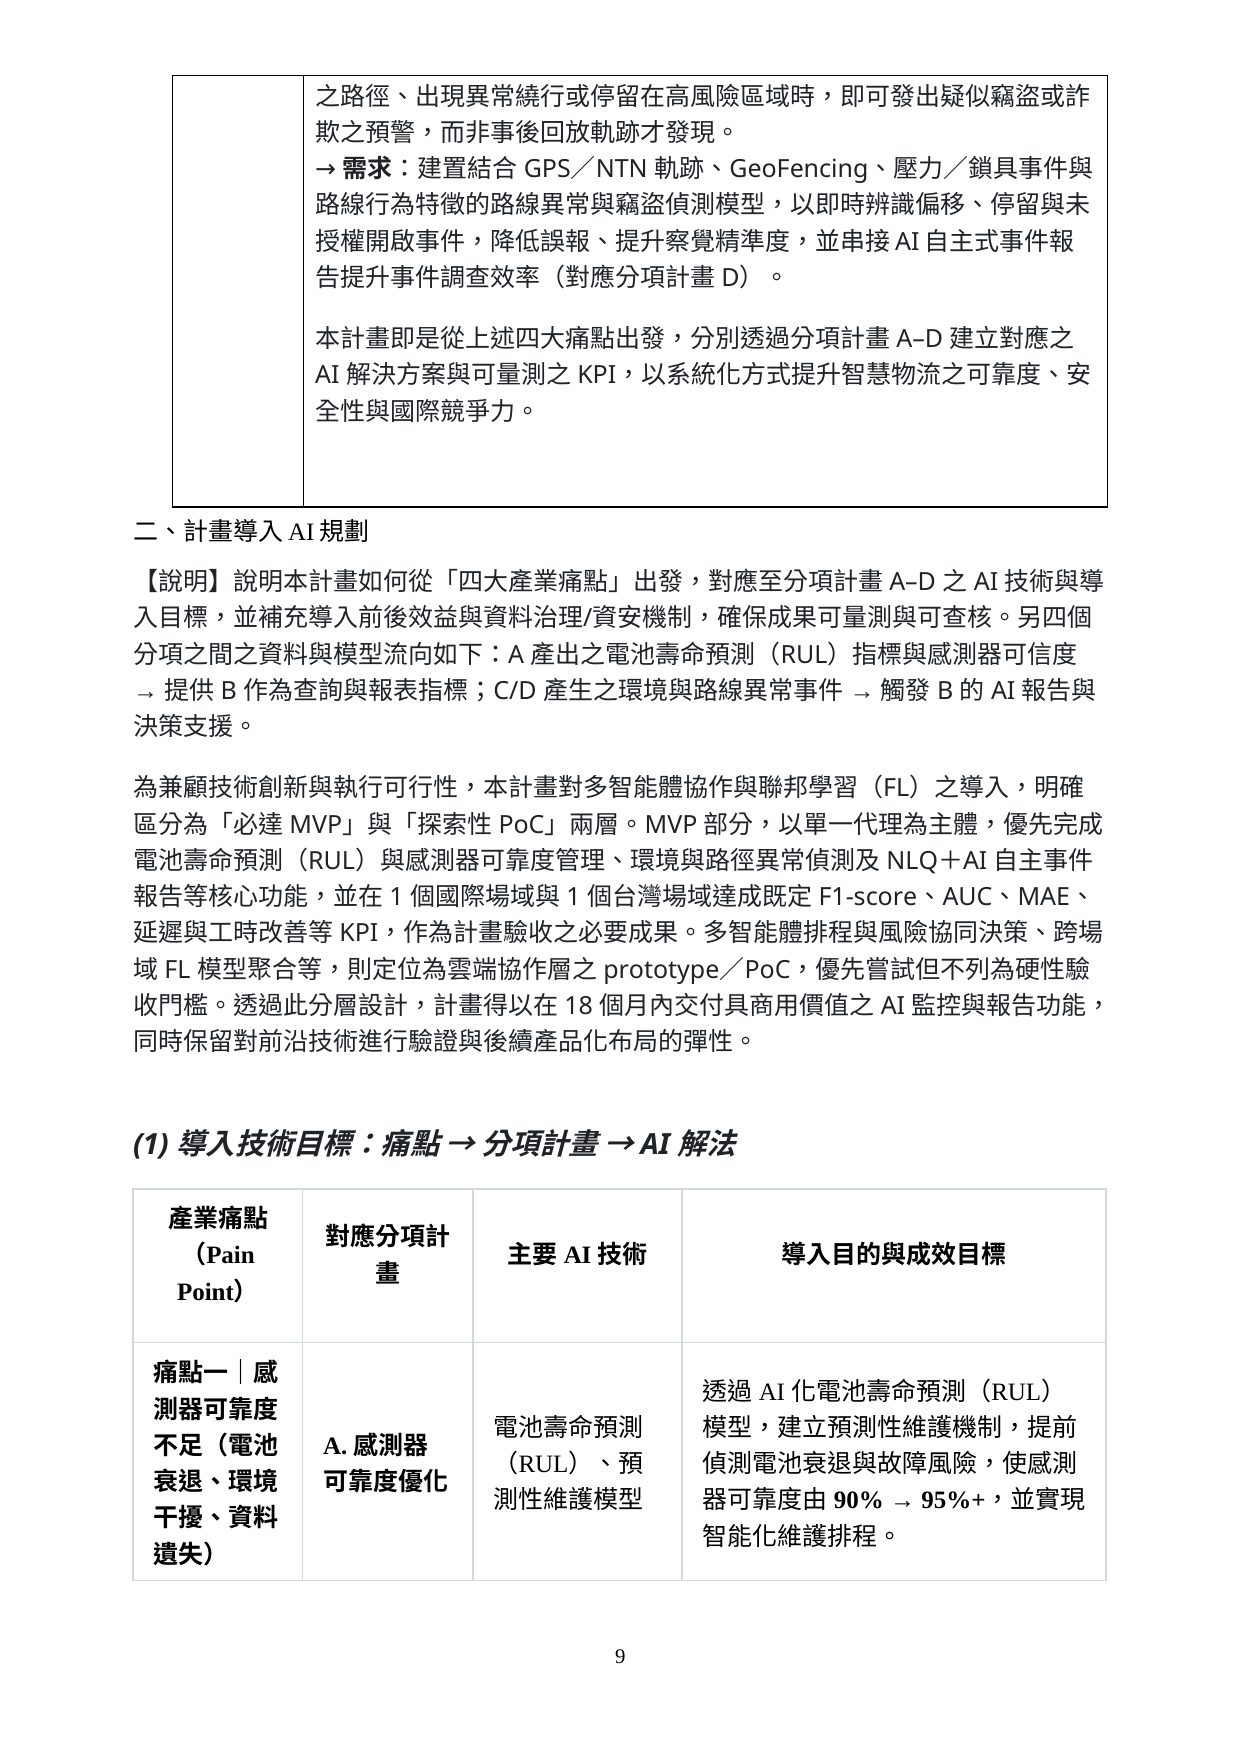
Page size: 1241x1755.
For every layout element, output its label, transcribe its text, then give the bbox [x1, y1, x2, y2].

table_cell 痛點一｜感測器可靠度不足（電池衰退、環境干擾、資料中斷） 現行感測器多以固定週期回傳資料，缺乏對自身電池壽命（RUL）的預測能力。一旦因電量衰退、訊號衰減或環境干擾導致感測器離線，通常都是在資料已中斷、異常已發生後才被動察覺，造成監控盲區，難以追溯問題發生時的狀況，並導致維運成本提高。 以具體情境為例：某智慧倉儲部署了數百個環境感測器監控溫溼度，其中一個感測器的鋰電池因長期運作逐漸衰退，於夏季高溫期間電量驟降導致裝置提前離線。然而直到幾天後管理人員檢查報表時，才發現該區域的資料已中斷，而在感測器離線的這段期間倉庫內溫度曾飆升，導致多批溫度敏感貨品受損。這種事後才察覺的情形說明：缺乏電池壽命（RUL）預測與預防性維護機制，使得感測器一旦沒電故障，就會產生資料缺口而錯失關鍵事件的即時偵測。相較之下，業界領先者已開始為物聯網裝置導入更完整的電池壽命監測與維護流程。例如全球航運龍頭馬士基（Maersk）的智慧貨櫃就即時追蹤感測器的電池電量狀態，以確保裝置在長途運輸中持續運作、不會中途斷電。 → 需求： 導入電池壽命預測（Remaining Useful Life, RUL）模型，建立可預測的感測器壽命管理與預防性維護機制。例如透過機器學習分析電池電壓、溫度和放電曲線，提前預測電池何時可能耗盡，主動通知更換。同時，串接分項計畫 B 的 AI 自主式事件報告，讓系統在感測器異常離線時自動通報並標記最後有效資料點，以協助維運人員迅速介入處置，提升整體系統可用度（此需求對應分項計畫 A）。 痛點二｜報表產出耗時且缺乏互動（人工彙整、決策延滯） 目前報表生成流程需要跨系統手動彙整感測器時序資料、GPS 軌跡、開關門事件與環境紀錄，再以 Excel 表格或簡報人工整理。此流程往往耗費數小時至數日，且容易因欄位解讀不同或檔案版本不一致而造成錯漏，進而延誤決策。實務上常見情況是報表送達決策者手中時，數據可能已經過時。 以具體情境為例：某食品物流公司的運輸主管每週需製作一份冷鏈運輸績效報告。他必須先從環境感測器系統匯出溫溼度時序資料，從車隊管理系統下載 GPS 行車軌跡，並彙整倉儲管理系統中的開門紀錄和警報事件。接著花費數小時將不同來源的資料複製貼上到同一份 Excel，中途還得反覆核對欄位單位與時戳對齊。曾經有一次，因不同資料版本時間對不上的誤差，報告中誤判了一起延誤事件的原因，直到事後開會討論才被現場人員指出。這種人工拼湊的做法容易導致供應鏈團隊忙於追查數字出處、校正不一致的資料，而無法及時採取行動。此外，傳統商業智慧工具要求使用者了解資料庫結構和專業查詢語法，現場主管即使知道想問什麼問題，也往往難以從系統即時取出答案，只能倚賴 IT 人員離線製作特定報表。 → 需求： 部署 AI 自主式事件報告與自然語言查詢（NLQ）平台，讓資料彙整與報表產出由 AI 自動完成，管理者可隨時以對話方式提問並即時獲取洞見。例如，引入供應鏈知識圖譜與語意分析引擎，使用者只需以自然語言發問（如「昨天南區倉庫有幾筆超溫警報？原因多為何？」），系統即可自動轉換為查詢邏輯並給出答案。此機制將顯著降低人工整理與資訊延遲的成本（此需求對應分項計畫 B）。 痛點三｜環境敏感貨品的異常風險難以及時掌握（濕度變化、原因追溯不足） 對濕度高度敏感的貨品（如咖啡豆、食品原料、精密零組件），在運輸與倉儲過程中若遭遇長時間濕度偏高或劇烈波動，容易導致發霉、品質下降、報廢，以及日後的索賠爭議。然而，多數現行系統僅能事後查看溫濕度曲線，缺乏即時異常提醒、自動紀錄環境劇變時的關聯事件，以及提供簡明的事件說明。據統計，冷鏈不當造成的商品損耗每年高達數百億美元。 以具體情境為例：一家精品咖啡豆進口商有一批生豆海運進口，在夏季梅雨季節的港口中轉倉庫存放了一週。由於期間環境通風不佳，加上當週連日暴雨，倉庫內濕度長時間維持在 80% 以上。儘管感測器完整記錄了濕度數據，但業者並未即時獲得警報提醒。等到一週後倉庫人員巡檢時，才發現部分咖啡豆麻袋表面出現受潮發霉的跡象，最後不得不全數報廢。此事件凸顯出若系統能即時警示，就可能避免損失。業界已指出，若能即時監測並搭配 AI 智慧警報，在問題發生前即可介入防範。 → 需求： 建立溫／濕度異常偵測與 AI 自主式告警機制。例如，設定當環境濕度連續超過閾值達預先設定之時間門檻（例如連續 30 分鐘）或短時間內劇烈波動時，自動以短信或 APP 通知相關人員，並啟動預定應變流程。同時導入 AI 自主式事件報告，於異常發生後自動彙整該時段的相關數據（如門禁紀錄、設備狀態、氣象資料等），並以自然語言生成事件說明與可能原因分析，協助管理者快速判讀與追溯，降低環境敏感貨品受損風險（此需求對應分項計畫 C）。 痛點四｜路線繞行與疑似竊盜風險無法即時辨識（GPS 偏離、人工作業判讀） 現行運輸監控多仰賴事後檢視 GPS 記錄或人工判讀，難以區分「因營運因素造成的合理繞行」與「可疑繞路、異常停留」等高風險事件。貨櫃或貨箱遭未授權開啟時，也常於到倉後才被發現，錯失即時介入的時間窗口。 以具體情境為例：假設貨主為半導體大廠（如自新竹出貨之晶圓或設備），典型運輸路線包含「新竹工廠→台北港（卡車，約 2 天）→台北港候港（約 1 天）→荷蘭鹿特丹港（海運，約 10 天）→鹿特丹港候港（約 2 天）→荷蘭 Eindhoven（卡車，約 2 天）」。現行系統大多在「卡車超過 2 天尚未抵達台北港」時才觸發逾時告警，屬於事後反應；若能在卡車尚未出發前即結合歷史壅塞與營運資訊，預先偵測到將出現大規模延誤，便可主動提醒供應商與其客戶「此批貨物預計延誤」，改為前饋式管理。同樣地，若模型能學習「新竹↔台北港↔鹿特丹↔Eindhoven」等常見路線之合理路徑與停留點，當卡車偏離合乎邏輯之路徑、出現異常繞行或停留在高風險區域時，即可發出疑似竊盜或詐欺之預警，而非事後回放軌跡才發現。 → 需求：建置結合 GPS／NTN 軌跡、GeoFencing、壓力／鎖具事件與路線行為特徵的路線異常與竊盜偵測模型，以即時辨識偏移、停留與未授權開啟事件，降低誤報、提升察覺精準度，並串接AI自主式事件報告提升事件調查效率（對應分項計畫 D）。 本計畫即是從上述四大痛點出發，分別透過分項計畫 A–D 建立對應之 AI 解決方案與可量測之 KPI，以系統化方式提升智慧物流之可靠度、安全性與國際競爭力。 [304, 76, 1107, 506]
table_header 產業痛點（Pain Point） [134, 1190, 302, 1342]
table_cell 透過 AI 化電池壽命預測（RUL）模型，建立預測性維護機制，提前偵測電池衰退與故障風險，使感測器可靠度由 90% → 95%+，並實現智能化維護排程。 [683, 1343, 1105, 1580]
text 為兼顧技術創新與執行可行性，本計畫對多智能體協作與聯邦學習（FL）之導入，明確區分為「必達 MVP」與「探索性 PoC」兩層。MVP 部分，以單一代理為主體，優先完成電池壽命預測（RUL）與感測器可靠度管理、環境與路徑異常偵測及 NLQ＋AI 自主事件報告等核心功能，並在 1 個國際場域與 1 個台灣場域達成既定 F1-score、AUC、MAE、延遲與工時改善等 KPI，作為計畫驗收之必要成果。多智能體排程與風險協同決策、跨場域 FL 模型聚合等，則定位為雲端協作層之 prototype／PoC，優先嘗試但不列為硬性驗收門檻。透過此分層設計，計畫得以在 18 個月內交付具商用價值之 AI 監控與報告功能，同時保留對前沿技術進行驗證與後續產品化布局的彈性。 [133, 768, 1107, 1058]
table_cell [173, 76, 303, 506]
table_header 主要 AI 技術 [474, 1190, 681, 1342]
table_header 導入目的與成效目標 [683, 1190, 1105, 1342]
table_header 對應分項計畫 [303, 1190, 472, 1342]
table_cell 電池壽命預測（RUL）、預測性維護模型 [474, 1343, 681, 1580]
text 【說明】說明本計畫如何從「四大產業痛點」出發，對應至分項計畫 A–D 之 AI 技術與導入目標，並補充導入前後效益與資料治理/資安機制，確保成果可量測與可查核。另四個分項之間之資料與模型流向如下：A 產出之電池壽命預測（RUL）指標與感測器可信度 → 提供 B 作為查詢與報表指標；C/D 產生之環境與路線異常事件 → 觸發 B 的 AI 報告與決策支援。 [133, 562, 1107, 743]
subtitle 二、計畫導入AI規劃 [133, 507, 1107, 549]
table_cell A. 感測器可靠度優化 [303, 1343, 472, 1580]
table_cell 痛點一｜感測器可靠度不足（電池衰退、環境干擾、資料遺失） [134, 1343, 302, 1580]
subtitle (1) 導入技術目標：痛點 → 分項計畫 → AI 解法 [133, 1120, 1107, 1163]
